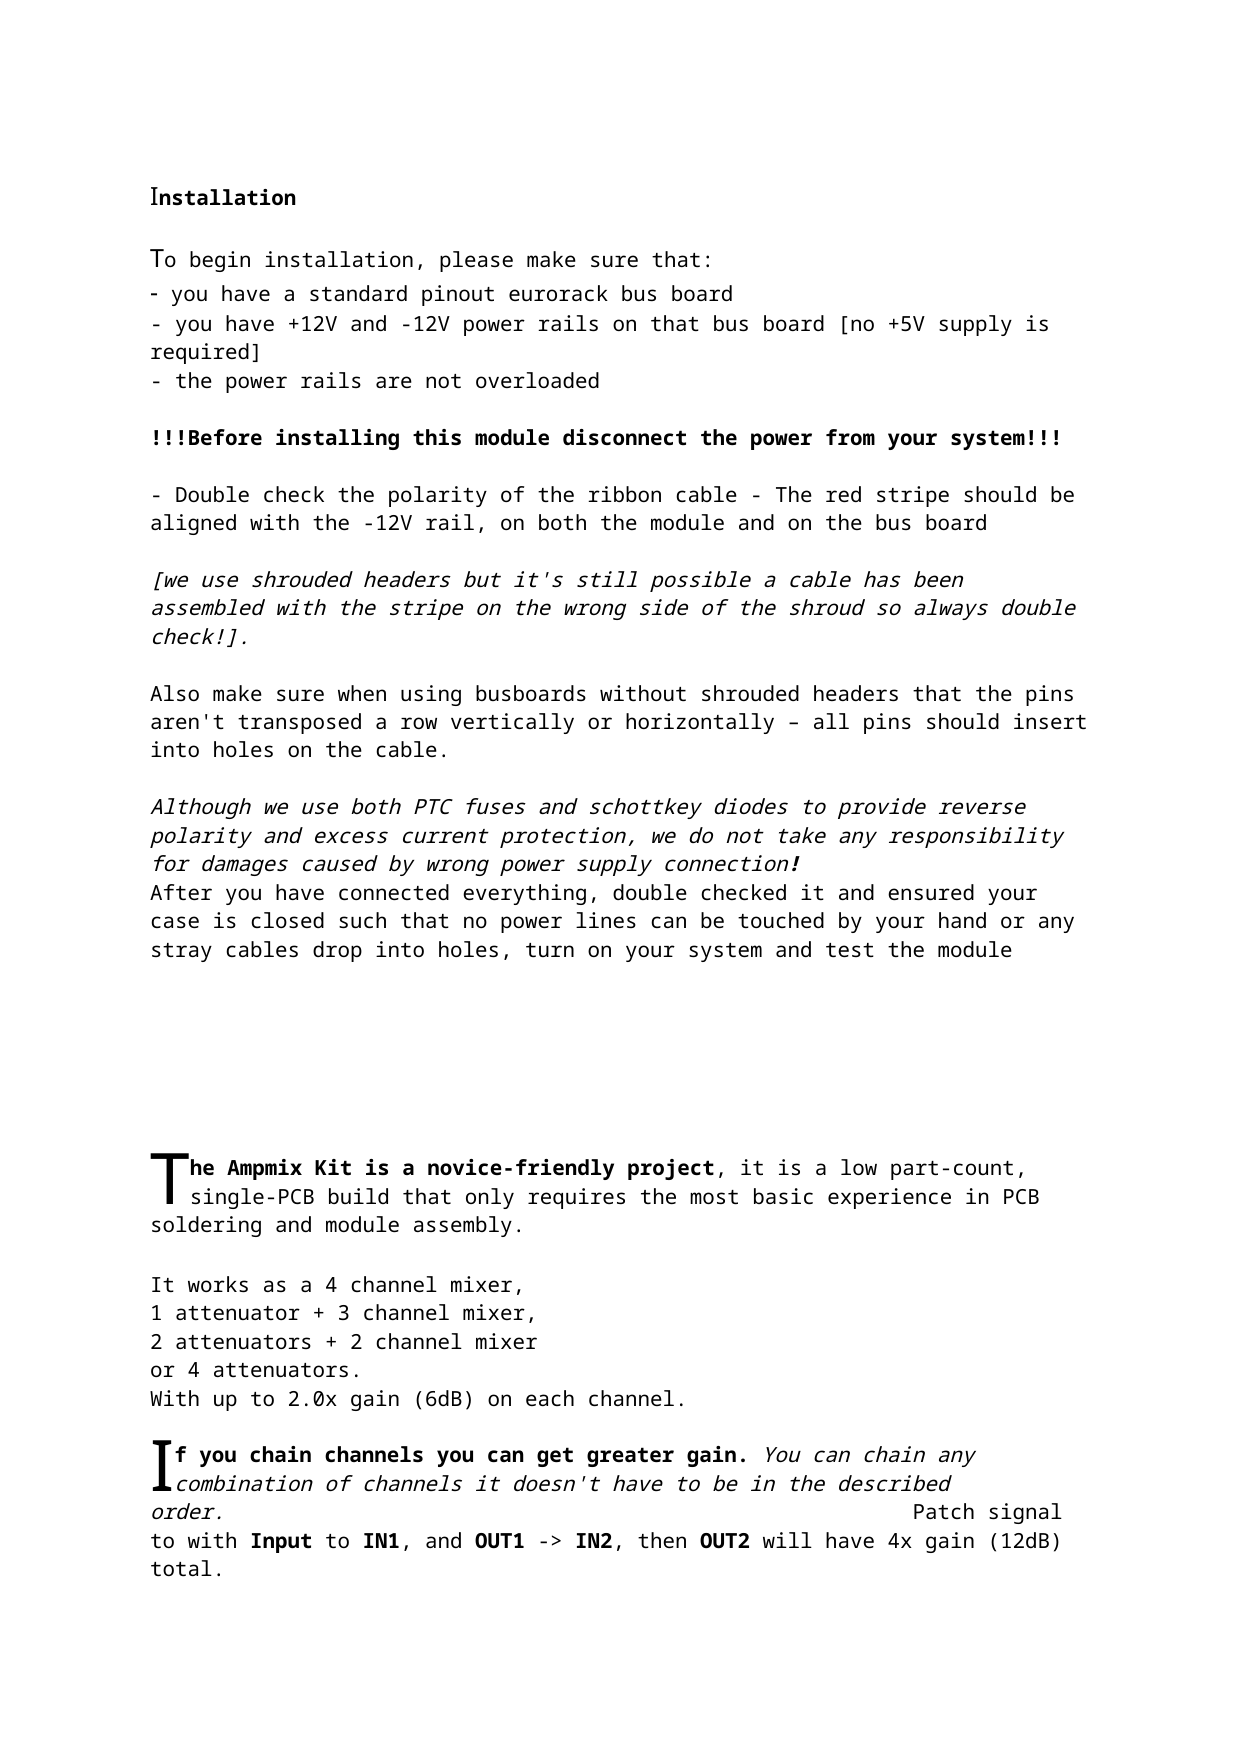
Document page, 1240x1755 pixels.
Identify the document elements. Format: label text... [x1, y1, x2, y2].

text The Ampmix Kit is a novice-friendly project, it is a low part-count, single-PCB build that only requires the most basic experience in PCB soldering and module assembly. blank blank blank blank blank. [150, 1153, 1089, 1239]
text - you have +12V and -12V power rails on that bus board [no +5V supply is required] [150, 309, 1089, 366]
text If you chain channels you can get greater gain. You can chain any combination of channels it doesn't have to be in the described order.blank blank blank blank blank blank blank blank blank Patch signal to with Input to IN1, and OUT1 -> IN2, then OUT2 will have 4x gain (12dB) total. [150, 1441, 1089, 1583]
text - Double check the polarity of the ribbon cable - The red stripe should be aligned with the -12V rail, on both the module and on the bus board [150, 480, 1089, 537]
text or 4 attenuators. [150, 1355, 1089, 1384]
text With up to 2.0x gain (6dB) on each channel. [150, 1384, 1089, 1412]
text 1 attenuator + 3 channel mixer, [150, 1298, 1089, 1327]
text Installation [150, 178, 1089, 212]
text It works as a 4 channel mixer, [150, 1270, 1089, 1298]
text - you have a standard pinout eurorack bus board [150, 275, 1089, 309]
text To begin installation, please make sure that: [150, 241, 1089, 275]
text 2 attenuators + 2 channel mixer [150, 1327, 1089, 1355]
text !!!Before installing this module disconnect the power from your system!!! [150, 423, 1089, 451]
text Although we use both PTC fuses and schottkey diodes to provide reverse polarity and excess current protection, we do not take any responsibility for damages caused by wrong power supply connection! [150, 792, 1089, 878]
text After you have connected everything, double checked it and ensured your case is closed such that no power lines can be touched by your hand or any stray cables drop into holes, turn on your system and test the module [150, 878, 1089, 963]
text Also make sure when using busboards without shrouded headers that the pins aren't transposed a row vertically or horizontally – all pins should insert into holes on the cable. [150, 679, 1089, 764]
text [we use shrouded headers but it's still possible a cable has been assembled with the stripe on the wrong side of the shroud so always double check!]. [150, 565, 1089, 650]
text - the power rails are not overloaded [150, 366, 1089, 394]
